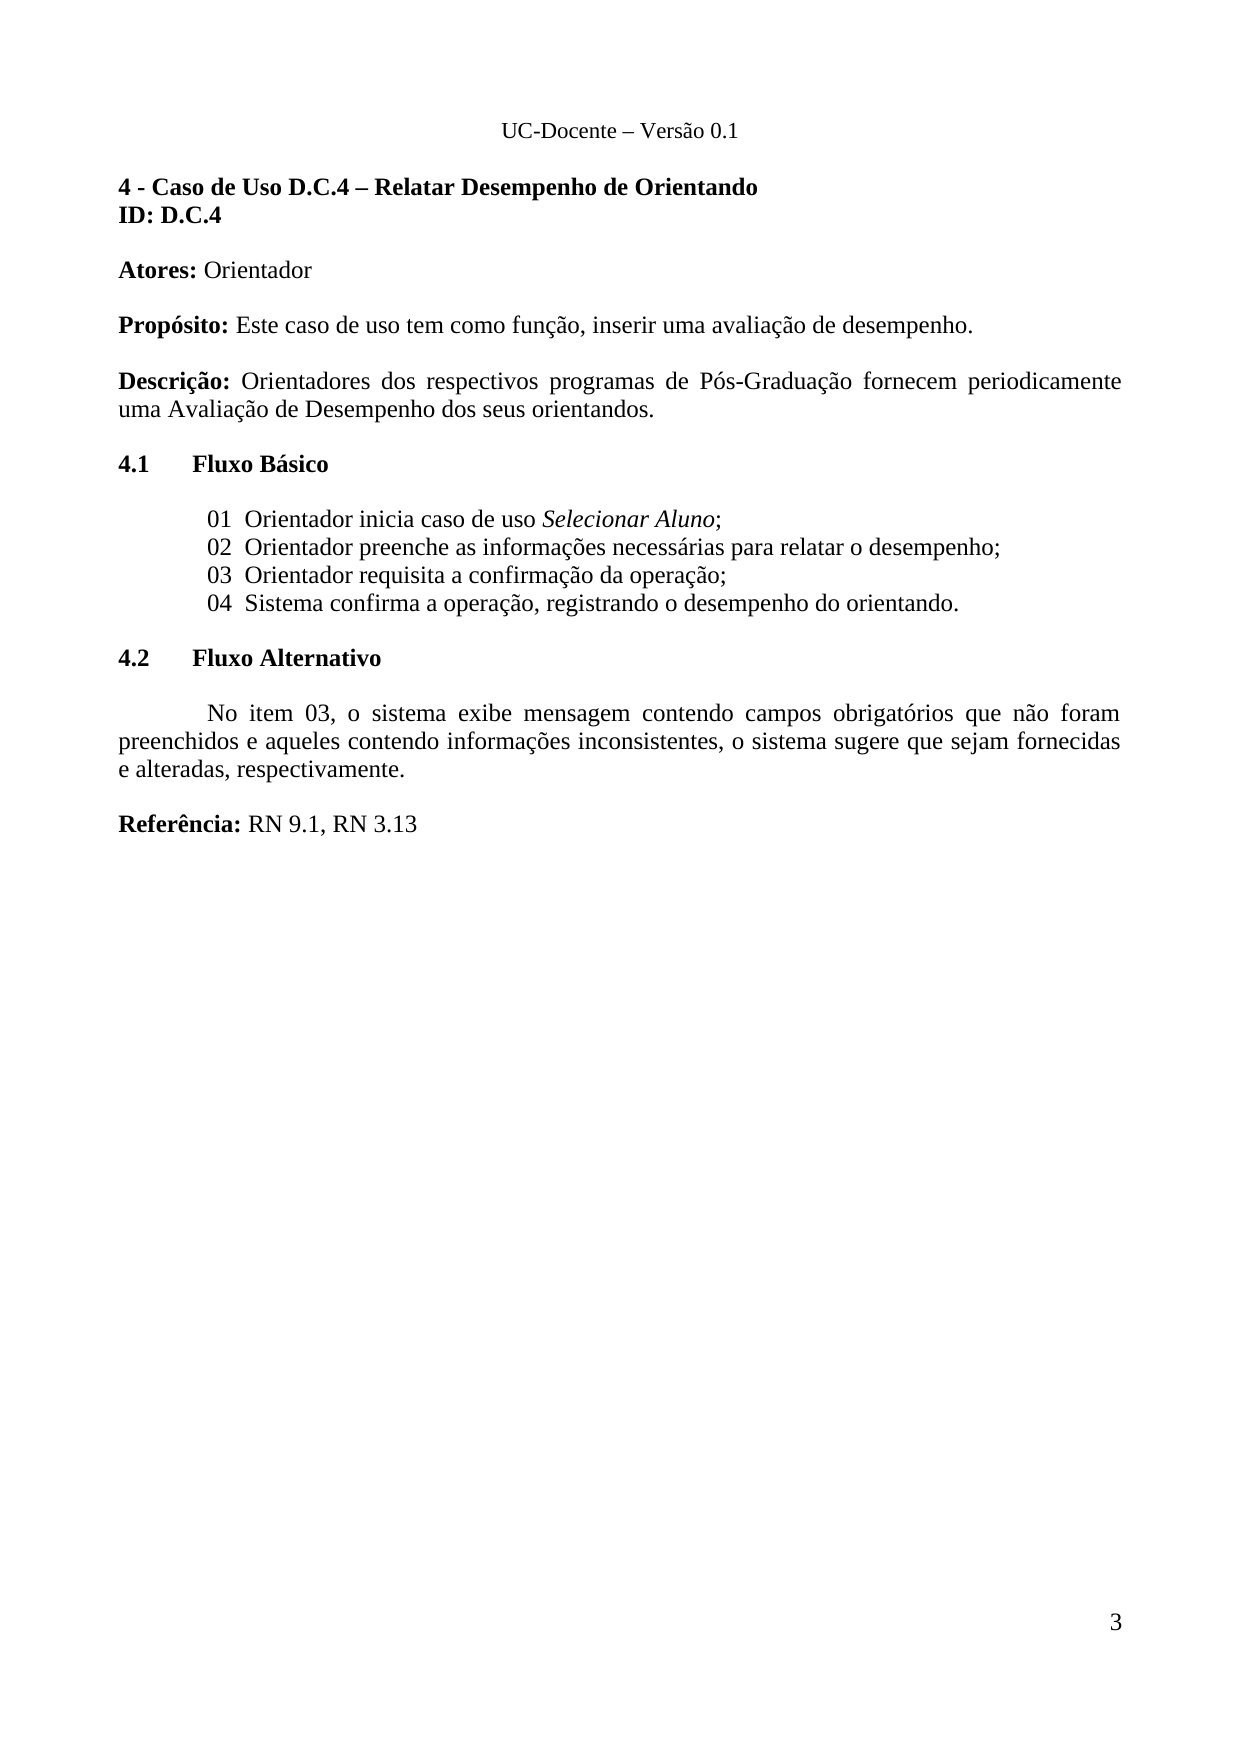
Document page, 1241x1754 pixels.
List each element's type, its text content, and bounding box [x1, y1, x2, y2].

text 4.1 Fluxo Básico [118, 450, 1122, 478]
text 02 Orientador preenche as informações necessárias para relatar o desempenho; [118, 533, 1122, 561]
text No item 03, o sistema exibe mensagem contendo campos obrigatórios que não foram preenchidos e aqueles contendo informações inconsistentes, o sistema sugere que sejam fornecidas e alteradas, respectivamente. [118, 699, 1122, 783]
text Referência: RN 9.1, RN 3.13 [118, 810, 1122, 838]
text Propósito: Este caso de uso tem como função, inserir uma avaliação de desempenho. [118, 312, 1122, 339]
text 01 Orientador inicia caso de uso Selecionar Aluno; [118, 506, 1122, 533]
text 03 Orientador requisita a confirmação da operação; [118, 561, 1122, 589]
text 04 Sistema confirma a operação, registrando o desempenho do orientando. [118, 589, 1122, 616]
text Atores: Orientador [118, 256, 1122, 284]
text 4 - Caso de Uso D.C.4 – Relatar Desempenho de Orientando [118, 173, 1122, 201]
text 4.2 Fluxo Alternativo [118, 644, 1122, 672]
text ID: D.C.4 [118, 201, 1122, 228]
text Descrição: Orientadores dos respectivos programas de Pós-Graduação fornecem periodicamente uma Avaliação de Desempenho dos seus orientandos. [118, 367, 1122, 422]
